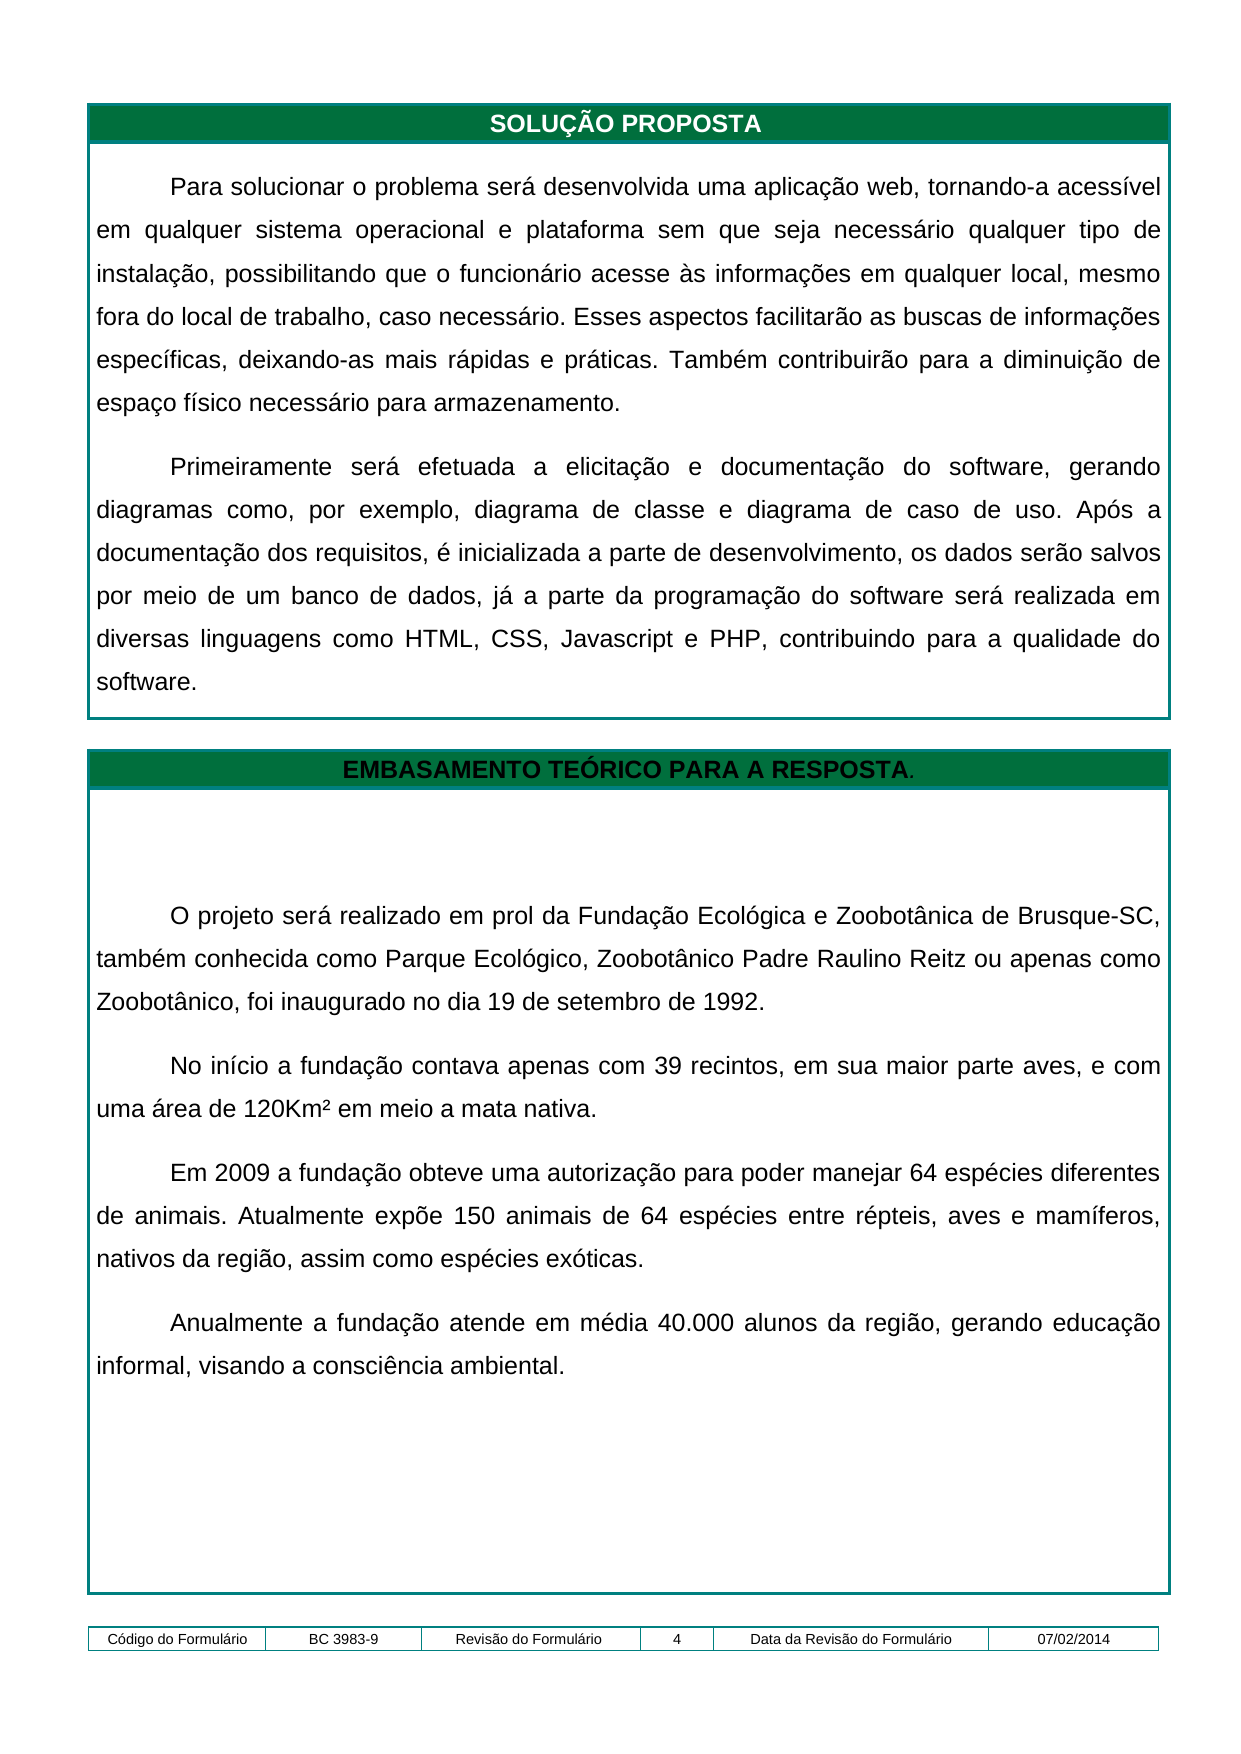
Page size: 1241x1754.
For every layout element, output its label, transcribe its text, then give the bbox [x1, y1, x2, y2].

table_header EMBASAMENTO TEÓRICO PARA A RESPOSTA. [90, 752, 1168, 786]
table_header SOLUÇÃO PROPOSTA [90, 106, 1168, 140]
table_cell Para solucionar o problema será desenvolvida uma aplicação web, tornando-a acessível em qualquer sistema operacional e plataforma sem que seja necessário qualquer tipo de instalação, possibilitando que o funcionário acesse às informações em qualquer local, mesmo fora do local de trabalho, caso necessário. Esses aspectos facilitarão as buscas de informações específicas, deixando-as mais rápidas e práticas. Também contribuirão para a diminuição de espaço físico necessário para armazenamento. Primeiramente será efetuada a elicitação e documentação do software, gerando diagramas como, por exemplo, diagrama de classe e diagrama de caso de uso. Após a documentação dos requisitos, é inicializada a parte de desenvolvimento, os dados serão salvos por meio de um banco de dados, já a parte da programação do software será realizada em diversas linguagens como HTML, CSS, Javascript e PHP, contribuindo para a qualidade do software. [90, 144, 1168, 717]
table_cell O projeto será realizado em prol da Fundação Ecológica e Zoobotânica de Brusque-SC, também conhecida como Parque Ecológico, Zoobotânico Padre Raulino Reitz ou apenas como Zoobotânico, foi inaugurado no dia 19 de setembro de 1992. No início a fundação contava apenas com 39 recintos, em sua maior parte aves, e com uma área de 120Km² em meio a mata nativa. Em 2009 a fundação obteve uma autorização para poder manejar 64 espécies diferentes de animais. Atualmente expõe 150 animais de 64 espécies entre répteis, aves e mamíferos, nativos da região, assim como espécies exóticas. Anualmente a fundação atende em média 40.000 alunos da região, gerando educação informal, visando a consciência ambiental. Fonte:http://www.radiocidadeam.com.br/noticias/novidades-no-zoobotanico-em-setembro.html, Acesso em: 27/03/2014 Mesmo com essa magnitude, a fundação não possui nenhum tipo de software(programa de computador) para auxiliar em seu plano de manejo, e essa foi a motivação para o desenvolvimento do projeto. O primeiro passo que deve ser dado em um projeto de software é a elicitação, pois, como diz Aramos,2009 “Cabe à elicitação a tarefa de identificar os fatos que compõem os requisitos do Sistema, de forma a prover o mais correto e mais completo entendimento do que é demandado daquele software”.Ou seja,é o pontapé inicial. A partir da fase de elicitação é que será definido o que terá que ser desenvolvido para suprir as necessidades do cliente, sem ela é muito difícil produzir um software que atenda as necessidades do cliente. Existem várias técnicas de fazer a elicitação de um projeto, tais como: Entrevista, Leitura de documentos, questionários, análise de protocolos, entre outras. A técnica escolhida para extrair dados do cliente, ou seja, do parque Zoobotânico foi a pesquisa in loco. Nessa técnica o analista vai até o local onde será implantado o software a fim de entender como funciona o negócio, identificando os problemas existentes. Para auxiliar na análise de requisitos foram utilizados dois diagramas da UML, o diagrama de caso de uso e o diagrama de classe. UML significa Unified Modeling Language ou linguagem de modelagem unificada. Ou seja, tem como objetivo estabelecer uma linguagem padrão(unificada) de modelagem de dados para que qualquer desenvolvedor, seja ele de qualquer linguagem, consiga visualizar e interpretar qualquer diagrama UML e assim entender o projeto. A modelagem de dados feita pelos diagramas UML é essencial para se fazer uma elicitação de qualidade e garantir o entendimento de todos os participantes do projeto, como afirma Rosa, 2014: “Modelagem de software é a atividade de construir modelos que expliquem as características ou o comportamento de um software ou de um sistema de software. Na construção do software os modelos podem ser usados na identificação das características e funcionalidades que o software deverá prover (análise de requisitos), e no planejamento de sua construção. Frequentemente a modelagem de software usa algum tipo de notação gráfica e são apoiados pelo uso de ferramentas”. Os diagramas UML são recursos muito utilizados em processos de desenvolvimento de software tradicionais, como o RUP(Rational Unified Process).O primeiro utilizado no projeto do Zoobotânico foi o diagrama de caso de uso. Esse diagrama descreve as funcionalidades de um programa narrando o que cada ator (usuário do sistema) poderá fazer no programa. Os atores são representados por bonecos e os casos de uso por elipses. Citação de d caso uso aqui A seguir está o diagrama de casos de uso que resume basicamente o funcionamento do software. Existirão três tipos de usuários com diferentes permissões: o Administrador, o veterinário e o Técnico. Conforme ilustrado abaixo, o administrador está no topo da hierarquia, portanto assume todas as funções dos demais usuários além de poder executar as funções restritas a ele, que no caso são voltadas ao gerenciamento dos demais usuários, recintos e exclusão de informações. O administrador será o único que poderá cadastrar e editar recintos, cadastrar e editar outros usuários como também tem a permissão de excluir um animal e uma espécie. Já o Veterinário pode fazer tudo o que um técnico(funcionário comum) pode fazer, distinguindo-se apenas pelo fato de que ele pode editar o histórico clínico de um animal. Resta ao técnico efetuar o cadastro e edição de espécies e animais, buscar(listar) animais, espécies, recintos e histórico veterinário. Fonte: Elaborado pelos autores. O segundo diagrama utilizado foi o diagrama de classes. Esse diagrama tem como principal objetivo fazer a especificação de um sistema orientado a objetos, sendo assim um dos mais utilizados na UML.Ele descreve da forma mais aproximada a estrutura do código de um programa, mostrando o conjunto de classes com seus atributos e métodos e o relacionamento entre as classes. Para entendê-lo melhor, deve-se ter uma noção de programação orientada a objetos(POO), que consiste em tentar assimilar os objetos do mundo real com o mundo digital. Na POO utiliza-se classes, que definem os atributos e métodos dos objetos. Por exemplo, existe uma classe Cachorro que possuí atributos como cor do pelo e cor dos olhos, como também métodos(ações) de latir e andar. Então cria-se um objeto com o nome de Rex e diz-se que Rex é do tipo Cachorro, a partir desse momento Rex(objeto) passa a ser uma instância da classe(Cachorro). Além disso, outras características da POO são a reutilização de código e a questão da organização dividindo o código em classes. Para auxiliar na programação orientada a objetos criou-se o seguinte diagrama de classes: Fonte: Elaborado pelos autores. Cada item esta representado por números em vermelho na imagem. Item 1-Animal: Nome da classe. Item 2-São os atributos que a classe 'Animal' ira possuir; '-' significa que é privada e não pode ser visualizado dentro da classe animal, seguido do nome do atributo e então o tipo de dado que ele receberá, podendo ser 'string' que são textos, 'char' apenas um caractere, 'DATE' uma data, 'INT' números inteiros e 'BLOB' qualquer tipo de dado. Item 3-São as funções da classe; '+' significa que a função é publica e pode ser chamada em qualquer outra parte do projeto, após isso vem o nome da função. 'Void' significa que a função não retorna valor binário, apenas executa a ação. Item 4- Relacionamento entre duas classes, no caso 'Animal' e 'Espécie'. O número um e a letra 'n' determinam que a classe 'Animal' esta ligada a uma única 'Espécie', já a classe 'Espécie' esta ligadas a tantos Animais quão necessário. Item 5- Relacionamento entre as classes 'Animal' e 'Recinto'. Um recinto pode conter vários animais, mas um animal só pode estar em um recinto. Item 6- Faz uma conexão entre as classes 'Animal' e 'infoVeterinario' com 'Observação' e 'Usuário'. Tal ligação faz com que um animal tenha ligação com apenar um 'infoVeterinario' mas com tantas observações quão o necessário, e também que cada uma dessas observações tenha apenas um usuário responsável por ela. Logo após a fase de elicitação, pode-se verificar a viabilidade do projeto e o desenvolvimento começa a ser planejado. Foi realizada uma pesquisa de campo no parque Zoobotânico a fim de identificar a real necessidade do mesmo. Dessa forma foi descoberto que a sua carência estava no plano de manejo dos animais, segundo o próprio gerente da fundação, Rodrigo De Souza. O plano de manejo é um documento que toda UC (Unidade de Conservação) deve ter, em no máximo 5 anos após a sua fundação, e deve ser elaborado os objetivos gerais pelas quais ela foi criada. Deve ser elaborado por meio de estudos de várias áreas como do meio físico, biológico e social. Ele estabelece as normas e restrições de ações e uso dos recursos naturais da UC. Muitas vezes determina o zoneamento, caracterizando cada uma de suas áreas e sua finalidade. Nesse caso, o plano de manejo será focado na área biológica, ou seja, como o animal deve ser manuseado. Outro objetivo da pesquisa de campo foi levantar os requisitos para a construção do software. Conversando com os stakeholders do projeto foi observado que, no programa será possível cadastrar um animal e guardar informações importantes para o seu controle, como nome popular, nome científico, espécie, família, origem do animal, número de identificação, necessidades especiais, recinto(jaula) em que o animal se encontra. Assim como um histórico onde será registrado o comportamento do animal, útil para o seu manejo, como por exemplo se o animal não se alimentou será registrado, para que o veterinário possa ter o controle do animal. Também poderá ser cadastrado o funcionário que utilizará o programa sendo que suas permissões dependerão da sua função, e ainda os recintos do Zoobotânico, onde dever ser cadastrados os animais que estão nele, dados da planta e a norma IN169. Quando chega a parte do desenvolvimento precisa-se decidir quais das diversas tecnologias disponíveis atualmente que serão usadas, muitas delas utilizam padrões estabelecidos pela W3C. O W3C(World Wide Web, do inglês Rede Mundial de Computadores) é uma organização mundial que conta com uma equipe em tempo integral e o publico, desenvolvedores, para desenvolverem padrões para a internet. O líder da organização é Tim Berners-Lee (inventor da internet) e Jeffrey Jaffe. Segundo o próprio W3C: “O W3C desenvolve especificações técnicas e orientações através de um processo projetado para maximizar a consenso sobre as recomendações, garantindo qualidades técnicas e editoriais, além de transparentemente alcançar apoio da comunidade de desenvolvedores, do consórcio e do público em geral. “ Na construção do Software é preciso se comunicar com o computador dando utilidade a todos esses dados, para isso é necessário utilizar uma linguagem de programação, que nada mais é um conjunto de código que o computador interpreta e executa uma determinada ação, ou seja,é a forma de interagir com o computador, e assim como na vida real, exitem vários idiomas, cada um com suas próprias características, entretanto todos possuem o mesmo objetivo, a comunicação. Dentre as linguagens de programação que serão utilizadas estão: HTML PHP Javascript CSS HTML5 HTML5(Hypertext Markup Language 5, do inglês linguagem de marcação de hipertexto 5) é a quinta verão da linguagem HTML O grupo W3C define 3 pilares para a internet, um deles é uma linguagem de hipertexto para facilitar a navegação entre fonte de informação, atualmente o HTML5 é essa linguagem. Os hipertextos são um conjunto de arquivos interligados entre si formando uma grande rede de informação. Diferente de um texto normal, como de um livro, em que os assuntos ficam interligados seguidamente, no hipertexto os assuntos são conectados de forma imprecisa, dessa forma a troca de dados fica mais dinâmica. PHP e APACHE PHP(Hypertext Preprocessor do inglês, hipertexto preprocessado) criado por Rasmus Lerdorf em 1995, é uma linguagem script executada por um servidor. Diferente do JavaScript o PHP é utilizado geralmente para programação ao lado do servidor. Além disso o PHP pode ser trabalhado tanto em programação orientada a objeto, como em programação estrutural ou até mesmo em uma mistura dos dois. E não está limitado apenas a gerar apenas HTML, com o PHP também é possível gerar imagens, PDF e animações em Flash. Sua principal vantagem está na enorme lista de banco de dados com o qual o PHP tem suporte, como por exemplo MySQL, SQLite, Oracle, etc. O servidor utilizado será o APACHE, que é de longe o servidor mais utilizado no mundo, diversas pesquisas já compravam isso, como a feita em 2009 pela Netcraft, segundo ela mais de 65% de todos os sites rodavam no servidor APACHE. O APACHE após receber um código em PHP executa um interpretador de PHP que processará todas as informações, como acesso ao banco de dados ou a outros arquivos e então retornar o código em HTML correspondente para apresentar a página descrita em PHP para o APACHE que então ira enviar para o navegador o código HTML pronto para então o navegador poder executá-lo em gerar a página. Para utilizar o APACHE será instalado o XAMPP, rodando em sistema Windows, ou LAMP rodando em sistema Linux, com os principais servidores de código aberto do mercado, como o APACHE para PHP e MySQL para banco de dados. Sua interfase é muito simples, porém pratica e rápida e sem necessidade de se instalar, apenas deve ser descompactado e está pronto para ser usado. JavaScript JavaScrip é uma linguagem dinâmica e orientada a objeto criado por Brendan Eich em 1995 como uma linguagem script client-side(do inglês, script ao lado do cliente). As linguagens script tem como finalidade de ser executada no interior de programas ou outra linguagem. No caso do JavaScript é o navegador responsável por executá-lo realizando interações com o usuário, podendo trocar a cor de certos campos, ou até mesmo realizar certa função do software, após certa ação do usuário. Pode ser escrito junto ao HTML diferenciando por meio das tags “<script>” para iniciar o código em JavaScript e “<\script>” para finalizá-lo. CSS A parte visual do software será desenvolvida em CSS(Cascading Style Sheets, em do inglês Folha de estilo em cascata) uma linguagem que facilita o desenvolvedor gráfico da aplicação por permitir ser escrita tanto em um arquivo a parte dos demais e ser apenas referenciado neles, como pode ser escrito no início de cada arquivo e cada um com um CSS diferente, ainda pode ser feito sempre que criar um elemento na página, ou então utilizando todas as 3 formas. Segundo Pedro Rogério(2007) para futuras manutenções e projetos em camadas é aconselhável que o CSS seja utilizado apenas em arquivos externos. Utilizando CSS é possível trocar atributos como a cor de um determinado elemento, ou grupo de elemento, assim como trocar o tamanho, forma, estilo da letra, etc.Também é possível alterar os atributos sobre certa circunstância como o mouse parado em cima do elemento ou segurando o botão esquerdo do mouse em cima do elemento. Para trabalhar com todas essas tecnologias existem certos padrões de projeto feitos para auxiliar os programadores e o escolhido para esse projeto foi o MVC.O padrão de programação MVC(Modelo Visão e Controle) divide a programação do software em 3 partes, o modelo, a visão e o controle. A visão é a parte que interage com o usuário, recebe informações do usuário e fornece-as para o controlador, que executa a parte lógica do projeto a partir das informações vindas da visão e do modelo, sempre seguindo o plano de negócio da empresa. O modelo é a ponte entre o controle e aplicações externas, como o banco de dados. Por exemplo. O usuário tenta efetuar o login. Após preencher um campo com o e-mail e outro com a senha ele clica em um botão escrito 'Entrar', toda essa parte está na visão tanto os campos como o design da tela. Após clicar no botão 'Entrar', o e-mail como senha e até mesmo o clicar do botão são enviados para o controlador que ira utilizar esses dados para executar uma determinada função e requisitar ao modelo uma determinada ação que ira retornar outros dados para o controle, este ira definir se o login é valido ou não e informar para a visão se o usuário pode ou não ter acesso ao projeto, caso tenha transferi-lo para outra parte da aplicação ou informá-lo que o e-mail ou senha estão inválidos.Ela é aconselhável por facilitar a manutenção, o teste, a atualização do sistema e o desenvolvimento paralelo de qualquer umas das 3 partes. Porém, se os programadores tivessem que construir tudo do zero o trabalho não renderia nada, é por isso que um dos principais focos da programação orientada a objeto é o reúso de códigos. Portanto, são utilizadas diversas Frameworks para poupar a reprogramação de coisas simples e que se repetem com facilidade entre os projetos. As frameworks são códigos já feitos para solucionar um grupo de requisitos de diversos softwares diferentes. Mas não só resolver, as frameworks também padronizam o projeto, dizendo qual a forma apropriada para aquela situação. Como a linguagem de programação escolhida foi o PHP e foi decidido trabalhar com MVC, um framework que se encaixa perfeitamente no projeto é o Codeigniter pois ele é feito especialmente para desenvolvimento em PHP e oferece uma ótima contribuição para se trabalhar no padrão MVC. O Codeigniter tem como objetivo possibilitar que o programador produza mais rapidamente e possa focar na parte criativa do projeto, uma vez que seja necessário um número menor de linhas para realizar certas tarefas pelo motivo de que o framework já pré codifique determinadas funções comuns entre vários softwares.Esse framework agrupa um conjunto de bibliotecas para tarefas comuns necessárias e padroniza uma estrutura lógica para acesso a estas bibliotecas. Segundo Teixeira, 2013, o Codeigniter é “Considerado um toolkit, ou seja, uma caixa de ferramentas cujo objetivo é nos permitir desenvolver aplicações muito mais rápido do que poderíamos fazer sem a utilização de um framework.” Para facilitar e agilizar a programação, foi decidido utilizar uma IDE(Ambiente de desenvolvimento integrado).Como explica Santos(2014, Pg.04) “O IDE é um programa de computador, geralmente utilizado para aumentar a produtividade dos desenvolvedores de software, bem como a qualidade desses produtos. Podem auxiliar, através de ferramentas e características, na redução de erros e na aplicação de técnicas...” O IDE escolhido foi o NetBeans devido à familiaridade dos programadores com o software.O NetBeans é um IDE gratuito e de código aberto.Segundo o site do mesmo: “O NetBeans IDE é um ambiente de desenvolvimento - uma ferramenta para programadores, que permite escrever, compilar, depurar e instalar programas. O IDE é completamente escrito em Java, mas pode suportar qualquer linguagem de programação. Existe também um grande número de módulos para estender as funcionalidades do IDE NetBeans. O NetBeans IDE é um produto livre, sem restrições à sua forma de utilização. ” O principal motivo para utilizar o Netbeans para o projeto está na constante atualização de seu sistema e pela padronização oferecida, como comentado no site do mesmo: “Com seu Editor Java em constante aprimoramento, muitas funcionalidades avançadas e uma extensa linha de ferramentas, modelos e exemplos, o NetBeans IDE define o padrão de desenvolvimento com suas tecnologias inovadoras. ” Ainda pelo site do NetBeans é possível ter uma noção melhor da real utilização prática desse IDE e da possibilidade de adaptá-lo: “Um IDE é muito mais que um editor de texto. O Editor do NetBeans recua linhas, associa palavras e colchetes e realça códigos-fonte sintática e semanticamente. Ele também fornece modelos de código, dicas de codificação e ferramentas de refatoração. O editor suporta várias linguagens, incluindo Java, C/C++, XML, HTML, PHP, Groovy, Javadoc, JavaScript e JSP. Como o editor é extensível, você pode adicionar suporte para muitas outras linguagens. ” Além de tudo já citado acima, o NetBeans ainda ajuda na organização do código fonte, de forma que para futuras alterações no código figuem mais simples e rápidas. Bem, como o software funciona basicamente como um repositório de dados sobre os animais, a informação será armazenada em um banco de dados.Segundo Marcelo Abib Cardoso,2009, “Banco de dados é um sistema de armazenamento de dados, ou seja, um conjunto de registros que tem como objetivo organizar e guardar as informações.” O Banco de dados que será utilizado no projeto é o SGBD(sistema de gerenciamento de banco de dados)MySQL, que se intitula o banco de dados de código aberto mais popular do mundo. O My SQL foi criado na Suécia por suecos e um finlandês: David Axmark, Allan Larsson e Michael Montty Widenus, mais tarde foi comprado pela empresa de tecnologia e informática Oracle, sua atual proprietária.Ele utiliza a linguagem SQL(Structure Query Language – Linguagem de Consulta Estruturada).É o banco de dados mais utilizado do mundo, segundo o site do mesmo, utilizado até mesmo pela NASA(National Aeronautics and Space Administration- Administração Nacional da Aeronáutica e do Espaço),Google, Facebook, Banco Bradesco e muitos outros. Para auxiliar na utilização do My SQL será usado o programa My SQL Workbench, uma ferramenta gráfica que permite a visualização, criação e gerenciamento de bancos de dados em forma de tabelas, ou em apenas códigos escritos, caso o desenvolvedor preferir. O My SQL Workbench é o sucessor de DBDesigner 4 e é feito especialmente para trabalhar com o banco de dados My SQL, ambos foram desenvolvidos pela mesma empresa. A definição mais comum para CRUD é: Termo para designar as quatro operações básicas de banco de dados, Creat, Read, Update e Delete, do inglês respectivamente, criar, ler, editar e deletar (Souza, 2013). Na matemática não é possível calcular algo sem usar pelo menos umas das quatro operações básicas, nos bancos de dados não é diferente, sem o CRUD não é possível fazer nada. A matemática não existe sem suas quatro operações, os bancos de dados também não. O texto a seguir são os códigos gerados pelo MySQL Workbench a partir das tabelas desenvolvidas em cima das pesquisas realizadas no Parque Zoobotânico de Brusque. Nesses códigos é possível ver a utilização de quase todas as operações do CRUD, que no MySQL são escritas, respectivamente, como 'INSERT', 'SELECT', 'UPTADE' e 'DELETE'. -- ----------------------------------------------------- -- Table `mydb`.`Animal` -- ----------------------------------------------------- Apenas anuncia o inicio do código para crianção da tabela 'Animal' DROP TABLE IF EXISTS `mydb`.`Animal` ; Caso já exista uma tabela com o nome 'Animal' no banco 'mydb'esse código ira apagá-la. CREATE TABLE IF NOT EXISTS `mydb`.`Animal` ( Cria uma tabela com o nome 'Animal', no banco 'mydb', com os seguintes campos... `idAnimal` INT NOT NULL COMMENT 'Tabela para cadastrar os animais do Zoo.\nNesse campo é salvo o Numero dele no Zoo.' , Campo 'idAnimal' que é um INT, ou seja, um número inteiro, NOT NULL, que não pode ser deixado em branco. Possui uma descrição para explicar sua utilidade: “Tabela para cadastrar os animais do Zoo. Nesse campo é salvo o número dele no Zoo.” A vírgula diz que logo em seguida vira outro campo da tabela. `Obs` TEXT NULL COMMENT 'Descreve as necessidades especiais do animal' , Obs do tipo TEXT, ou seja um texto, NULL, que pode ser deixado em branco. Descrição: “Descreve as necessidades especiais do animal”. `procedencia` VARCHAR(45) NOT NULL COMMENT 'Descreve de onde o animal veio' , 'procedencia' do tipo VARCHAR(45), um texto com no máximo 45 caracteres, que não pode ser deixado em branco. Descrição: “Descreve de onde o animal veio”. `entrada` DATE NULL COMMENT 'Data em que o animal entrou no Zoo' , 'entrada' do tipo DATE, uma data, que pode ser deixado em branco. Descrição: “Data em que o animal entrou no Zoo”. `idvet` INT NULL COMMENT 'ID da ficha veterinaria' , 'idvet' um numero inteiro que pode ser deixado em branco. Descrição: “ID da ficha veterinária”. `Sexo` CHAR NULL COMMENT 'Sexo do animal\nAlgumas vezes nao se sabe o sexo do animal,nesse caso o valor é NULL' , 'Sexo' do tipo CHAR, apenas um caractere, que pode ser deixado em branco. Descrição: “Sexo do animal Algumas vezes não se sabe o sexo do animal, nesse caso o valor é NULL”. `desfecho` VARCHAR(45) NULL COMMENT 'Descreve como o animal saio do Zoo' , 'desfecho' um texto com no máximo 45 caracteres que pode ser deixado em branco. Descrição: “Descreve como o animal saio do Zoo”. `desfechoData` DATE NULL COMMENT 'Data que o animal saio do Zoo' , 'DesfechoData' uma data que pode ser deixada em branco. Descrição: “Data que o animal saio do Zoo”. `idEspecie` INT NOT NULL COMMENT 'ID da especie do animal' , 'idEspecie' um inteiro que não pode ser deixado em branco. Descrição: “ID da espécie do animal”. `imagem` BLOB NULL COMMENT 'Foto do animal' , 'imagem' do tipo BLOB, um campo que pode receber qualquer tipo de dado, que pode ser deixado em branco. Descrição: “Foto do animal”. `marcacao` VARCHAR(100) NOT NULL COMMENT 'Numero do animal do IBAMA' , 'marcaco' é um texto com no máximo 100 caracteres e que não pode ser deixado em branco. Descrição: “Número do animal do IBAMA”. `Apelido` VARCHAR(45) NULL COMMENT 'Como os funcionarios chamam o animal' , 'Apelido' um texto de no máximo 45 caracteres que pode ser deixado em branco. Descrição: “Como os funcionários chamam o animal”. `idRecinto` INT NOT NULL COMMENT 'ID do recinto onde o animal se encontra' , 'idRecinto' um número inteiro que não pode ser deixado em branco. Descrição: “ID do recinto onde o animal se encontra”. PRIMARY KEY (`idAnimal`) , Essa linha diz que o campo 'idAnimal' será a chave primária da tabela, ou seja, o campo principal que não poderá ser igual entre os animais registrados nela. Também será ela a chave de ligação caso outra tabela precise acessar algum outro dado do animal. INDEX `fk_Animal_especie1_idx` (`idEspecie` ASC) , Transforma o campo 'idEspecie' em uma chave estrangeira, ou seja, uma conexão com outra tabela. INDEX `fk_Animal_Recinto1_idx` (`idRecinto` ASC) , Transforma o campo 'idRecinto' em uma chave estrangeira'. UNIQUE INDEX `marcacao_UNIQUE` (`marcacao` ASC) , Determina que o campo 'marcacao' será único, e assim como a chave primária, existira apenas um animal com determinado número. CONSTRAINT `fk_Animal_especie1` FOREIGN KEY (`idEspecie` ) REFERENCES `mydb`.`especie` (`idEspecie` ) ON DELETE NO ACTION ON UPDATE NO ACTION, Determina a qual tabela será a conexão feita por meio do campo 'idEspecie', nesse caso a tabela será 'especie' e campo nela escolhido para fazer a conexão é de mesmo nome que o campo da tabela 'Animal'. Assim o campo de ligação entre a tabela 'Animal' e 'Especie' é 'idEspecie'. E diz que não haverá ação em caso de apagar ou alterar o dado do campo. CONSTRAINT `fk_Animal_Recinto1` FOREIGN KEY (`idRecinto` ) REFERENCES `mydb`.`Recinto` (`idRecinto` ) ON DELETE NO ACTION ON UPDATE NO ACTION) Determina que o campo 'idRecinto' será a conexão entre as tabelas 'Animal' e 'Recinto'. Não haverá ação no caso de apagar ou alterar o dado do campo. O “)” determina o término da criação da tabela. -- ----------------------------------------------------- -- Table `mydb`.`Animal_log` -- ----------------------------------------------------- Apenas anuncia o início do código para a tabela 'Animal_log' Será uma tabela para salvar os antigos dados da tabela 'Animal' após uma alteração. Possui alguns campos a mais da tabela 'Animal': 'idAnimal_log' para diferenciar uma alteração da outra; 'tipo' para dizer o tipo de alteração que ocorreu; 'data' para determinar a data da alteração; 'idUsuario' para saber quem fez a alteração. DROP TABLE IF EXISTS `mydb`.`Animal_log` ; CREATE TABLE IF NOT EXISTS `mydb`.`Animal_log` ( `idAnimal_log` INT NOT NULL AUTO_INCREMENT COMMENT 'Tabela para controlar o histórico de alterações na tabela \'Animal\'\n' , `Obs` TEXT NULL , `procedencia` VARCHAR(45) NOT NULL , `entrada` DATE NULL , `idvet` INT NULL , `Sexo` CHAR NULL , `desfecho` VARCHAR(45) NULL , `desfechoData` DATE NULL , `idEspecie` INT NOT NULL , `imagem` BLOB NULL , `marcacao` VARCHAR(100) NOT NULL , `Apelido` VARCHAR(45) NULL , `idRecinto` INT NOT NULL , `tipo` VARCHAR(45) NOT NULL COMMENT 'Tipo de ação que a tabela animal sofreu' , `data` DATETIME NOT NULL COMMENT 'Data da alteração' , `idAnimal` INT NULL COMMENT 'ID do animal que sofreu a ação' , `idUsuario` INT NULL COMMENT 'ID do usuario que fez a ação' , PRIMARY KEY (`idAnimal_log`) , INDEX `fk_Animal_especie1_idx` (`idEspecie` ASC) , INDEX `fk_Animal_Recinto1_idx` (`idRecinto` ASC) , INDEX `fk_Animal_log_Animal1` (`idAnimal` ASC) , INDEX `fk_Animal_log_usuario1` (`idUsuario` ASC) , UNIQUE INDEX `marcacao_UNIQUE` (`marcacao` ASC) , CONSTRAINT `fk_Animal_especie10` FOREIGN KEY (`idEspecie` ) REFERENCES `mydb`.`especie` (`idEspecie` ) ON DELETE NO ACTION ON UPDATE NO ACTION, CONSTRAINT `fk_Animal_Recinto10` FOREIGN KEY (`idRecinto` ) REFERENCES `mydb`.`Recinto` (`idRecinto` ) ON DELETE NO ACTION ON UPDATE NO ACTION, CONSTRAINT `fk_Animal_log_Animal1` FOREIGN KEY (`idAnimal` ) REFERENCES `mydb`.`Animal` (`idAnimal` ) ON DELETE NO ACTION ON UPDATE NO ACTION, CONSTRAINT `fk_Animal_log_usuario1` FOREIGN KEY (`idUsuario` ) REFERENCES `mydb`.`usuario` (`idUsuario` ) ON DELETE NO ACTION ON UPDATE NO ACTION) ENGINE = InnoDB; ##triggers do animal Apenas anuncia o início do código para as triggers(gatilhos), ações que ocorrerão após outra ação ser requerida, referente ao animal.Apresenta uma ideia de gatilho mesmo, quando determinada ação acontece, um “gatilho” é “disparado” e executa outra ação. create trigger inserir_animal before insert on animal for each row begin Cria uma trigger com o nome 'inserir_animal' que terá ações antes de inserir dados da tela 'Animal'.As ações serão as seguintes: insert into animal_log values Inserir na tabela 'animal_log' os valores: (null,new.obs,new.procedencia, new.entrada,new.idvet,new.sexo,new.desfecho, new.desfechodata,new.idespecie, new.imagem,new.marcacao, new.apelido,new.idrecinto, Preencher automaticamente o campo 'idAnimal_log'.Já os dados comuns entre os as 2 tabelas serão salvos na tabela 'Animal_log' antes de serem salvos na tabela 'Animal'. 'INSERT',now(),id,new.idAnimal); Os campos 'tipo','data', 'idUsuario' e 'idAnimal' receberão respectivamente os valores: 'INSERT', data atual, id do usuário e id do animal. Onde o id virá de uma procedure para inserir um animal. End&& Determina o fim das ações antes da ação requerida. ##Login Anuncia o inicio do código para procedure 'login', que visa facilitar o comando para login no desenvolvimento fora do MySQL Workbench. create procedure login (in sen varchar(45), log varchar(45)) Cria uma procedure chamada 'login' que possui as variaveis 'sen'(texto de no máximo 45 caracteres para a senha) e 'log'(texto de no máximo 45 caracteres para o login ou e-mail do usuario). Begin Inicia o código que será executado por trás da procedure. select tipo,idusuario from usuario where senha=md5(sen) and login=log; Seleciona o tipo e idUsuario da tabela 'usuario' onde o campo 'senha', já codificado, é igual a variável 'sen' e o campo 'login' é igual a variável 'log'. End&& Finaliza a procedure. call login (123, abc); Chama a procedure 'login' definindo os valores das variáveis 'sen' e 'login' respectivamente por '123' e 'abc'. A procedure irá procurar pelo usuário onde o campo 'senha' é 123(ambos codificados) e 'login' igual a 'abc'. [90, 790, 1168, 1592]
